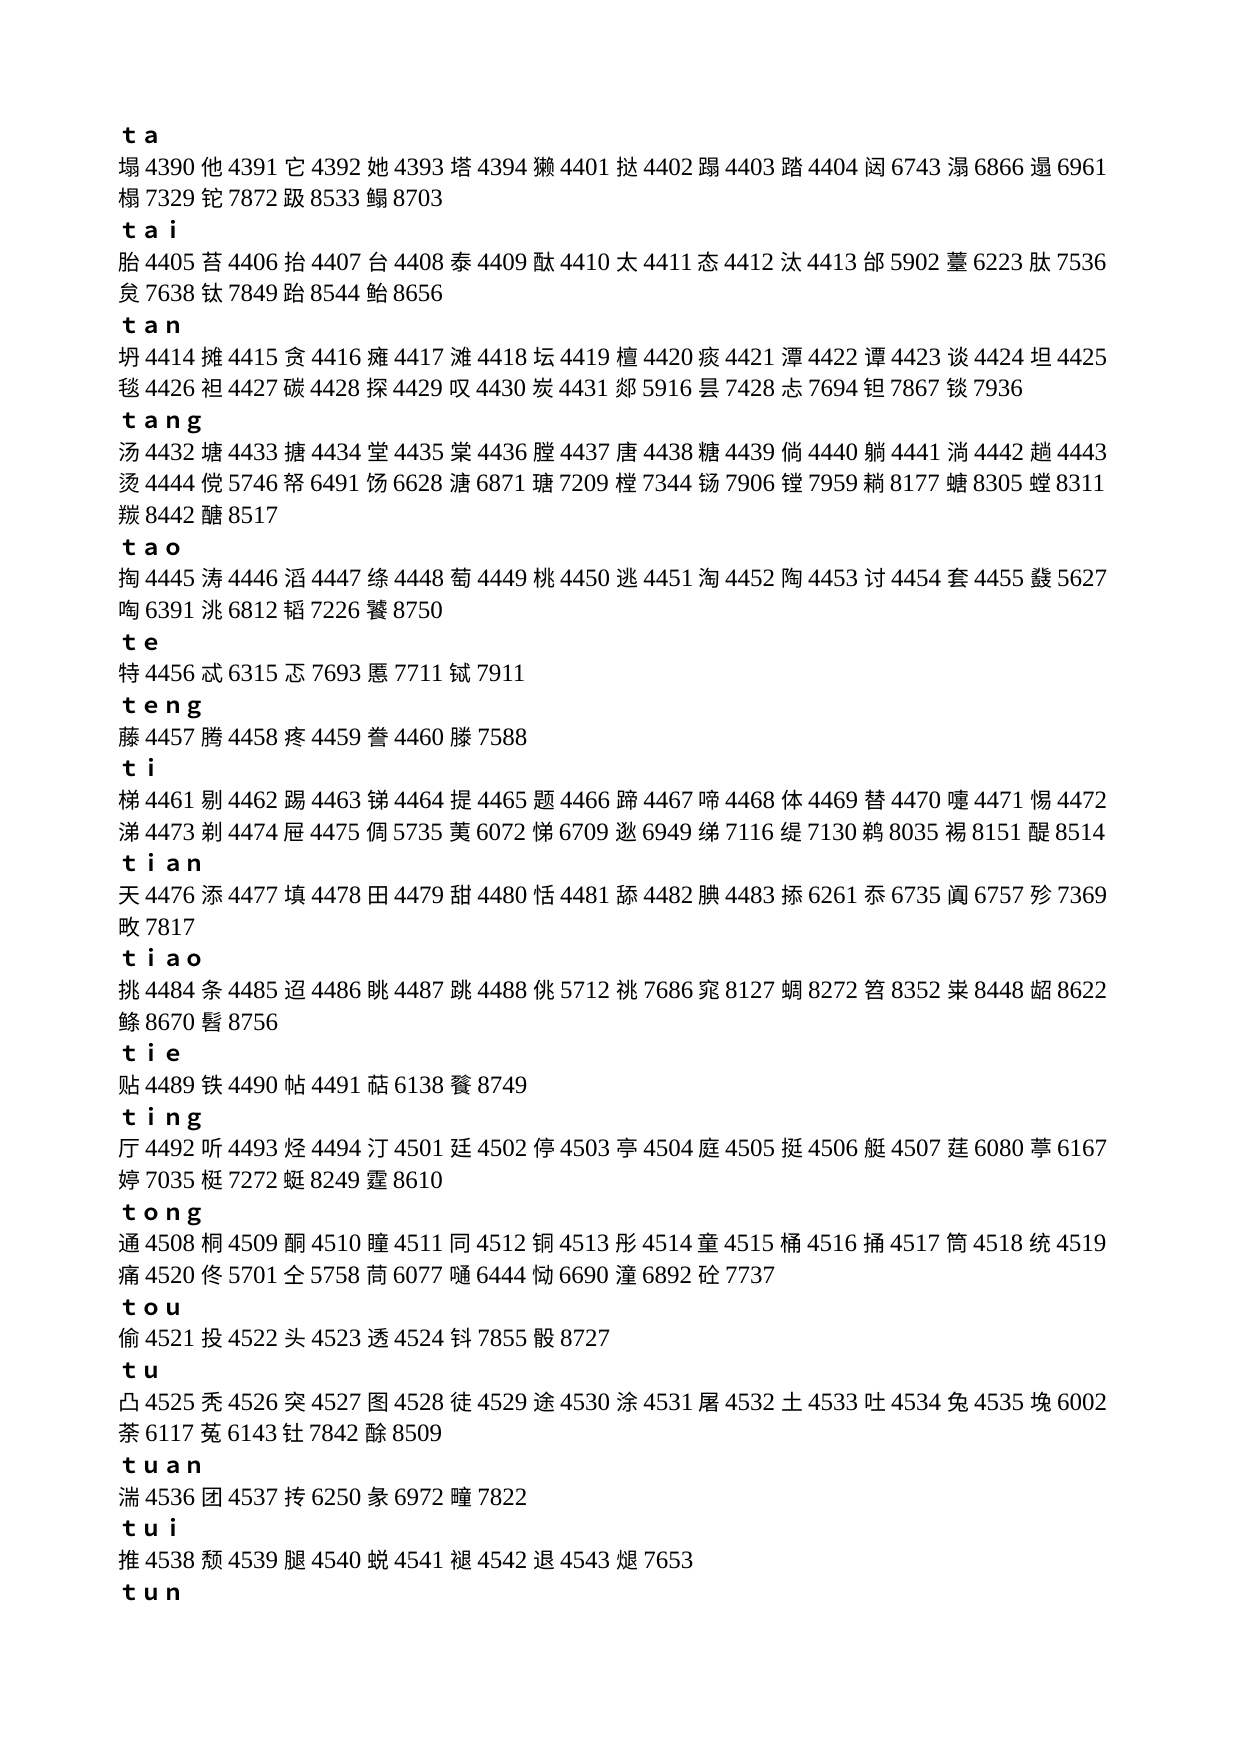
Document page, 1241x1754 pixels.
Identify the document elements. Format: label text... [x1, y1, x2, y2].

text 湍 4536 团 4537 抟 6250 彖 6972 疃 7822 [118, 1480, 1122, 1511]
text ｔｅ [118, 625, 1122, 656]
text 天 4476 添 4477 填 4478 田 4479 甜 4480 恬 4481 舔 4482腆 4483 掭 6261 忝 6735 阗 6757 殄 7369 畋 7817 [118, 878, 1122, 941]
text ｔｕｎ [118, 1575, 1122, 1606]
text ｔｕｉ [118, 1511, 1122, 1543]
text 推 4538 颓 4539 腿 4540 蜕 4541 褪 4542 退 4543 煺 7653 [118, 1543, 1122, 1575]
text 通 4508 桐 4509 酮 4510 瞳 4511 同 4512 铜 4513 彤 4514童 4515 桶 4516 捅 4517 筒 4518 统 4519 痛 4520 佟 5701仝 5758 茼 6077 嗵 6444 恸 6690 潼 6892 砼 7737 [118, 1226, 1122, 1290]
text 坍 4414 摊 4415 贪 4416 瘫 4417 滩 4418 坛 4419 檀 4420痰 4421 潭 4422 谭 4423 谈 4424 坦 4425 毯 4426 袒 4427碳 4428 探 4429 叹 4430 炭 4431 郯 5916 昙 7428 忐 7694钽 7867 锬 7936 [118, 340, 1122, 403]
text ｔｉｎｇ [118, 1100, 1122, 1131]
text ｔｕ [118, 1353, 1122, 1385]
text 特 4456 忒 6315 忑 7693 慝 7711 铽 7911 [118, 656, 1122, 688]
text 藤 4457 腾 4458 疼 4459 誊 4460 滕 7588 [118, 720, 1122, 751]
text 塌 4390 他 4391 它 4392 她 4393 塔 4394 獭 4401 挞 4402蹋 4403 踏 4404 闼 6743 溻 6866 遢 6961 榻 7329 铊 7872趿 8533 鳎 8703 [118, 150, 1122, 213]
text ｔａｎ [118, 308, 1122, 340]
text ｔａｉ [118, 213, 1122, 245]
text 偷 4521 投 4522 头 4523 透 4524 钭 7855 骰 8727 [118, 1321, 1122, 1353]
text 挑 4484 条 4485 迢 4486 眺 4487 跳 4488 佻 5712 祧 7686窕 8127 蜩 8272 笤 8352 粜 8448 龆 8622 鲦 8670 髫 8756 [118, 973, 1122, 1036]
text ｔｏｎｇ [118, 1195, 1122, 1226]
text 汤 4432 塘 4433 搪 4434 堂 4435 棠 4436 膛 4437 唐 4438糖 4439 倘 4440 躺 4441 淌 4442 趟 4443 烫 4444 傥 5746帑 6491 饧 6628 溏 6871 瑭 7209 樘 7344 铴 7906 镗 7959耥 8177 螗 8305 螳 8311 羰 8442 醣 8517 [118, 435, 1122, 530]
text 掏 4445 涛 4446 滔 4447 绦 4448 萄 4449 桃 4450 逃 4451淘 4452 陶 4453 讨 4454 套 4455 鼗 5627 啕 6391 洮 6812韬 7226 饕 8750 [118, 561, 1122, 625]
text 梯 4461 剔 4462 踢 4463 锑 4464 提 4465 题 4466 蹄 4467啼 4468 体 4469 替 4470 嚏 4471 惕 4472 涕 4473 剃 4474屉 4475 倜 5735 荑 6072 悌 6709 逖 6949 绨 7116 缇 7130鹈 8035 裼 8151 醍 8514 [118, 783, 1122, 846]
text 厅 4492 听 4493 烃 4494 汀 4501 廷 4502 停 4503 亭 4504庭 4505 挺 4506 艇 4507 莛 6080 葶 6167 婷 7035 梃 7272蜓 8249 霆 8610 [118, 1131, 1122, 1195]
text 贴 4489 铁 4490 帖 4491 萜 6138 餮 8749 [118, 1068, 1122, 1100]
text ｔｉａｏ [118, 941, 1122, 973]
text ｔｏｕ [118, 1290, 1122, 1321]
text ｔａ [118, 118, 1122, 150]
text ｔｉｅ [118, 1036, 1122, 1068]
text ｔａｎｇ [118, 403, 1122, 435]
text 胎 4405 苔 4406 抬 4407 台 4408 泰 4409 酞 4410 太 4411态 4412 汰 4413 邰 5902 薹 6223 肽 7536 炱 7638 钛 7849跆 8544 鲐 8656 [118, 245, 1122, 308]
text ｔｅｎｇ [118, 688, 1122, 720]
text ｔｉａｎ [118, 846, 1122, 878]
text ｔｉ [118, 751, 1122, 783]
text ｔｕａｎ [118, 1448, 1122, 1480]
text 凸 4525 秃 4526 突 4527 图 4528 徒 4529 途 4530 涂 4531屠 4532 土 4533 吐 4534 兔 4535 堍 6002 荼 6117 菟 6143钍 7842 酴 8509 [118, 1385, 1122, 1448]
text ｔａｏ [118, 530, 1122, 561]
